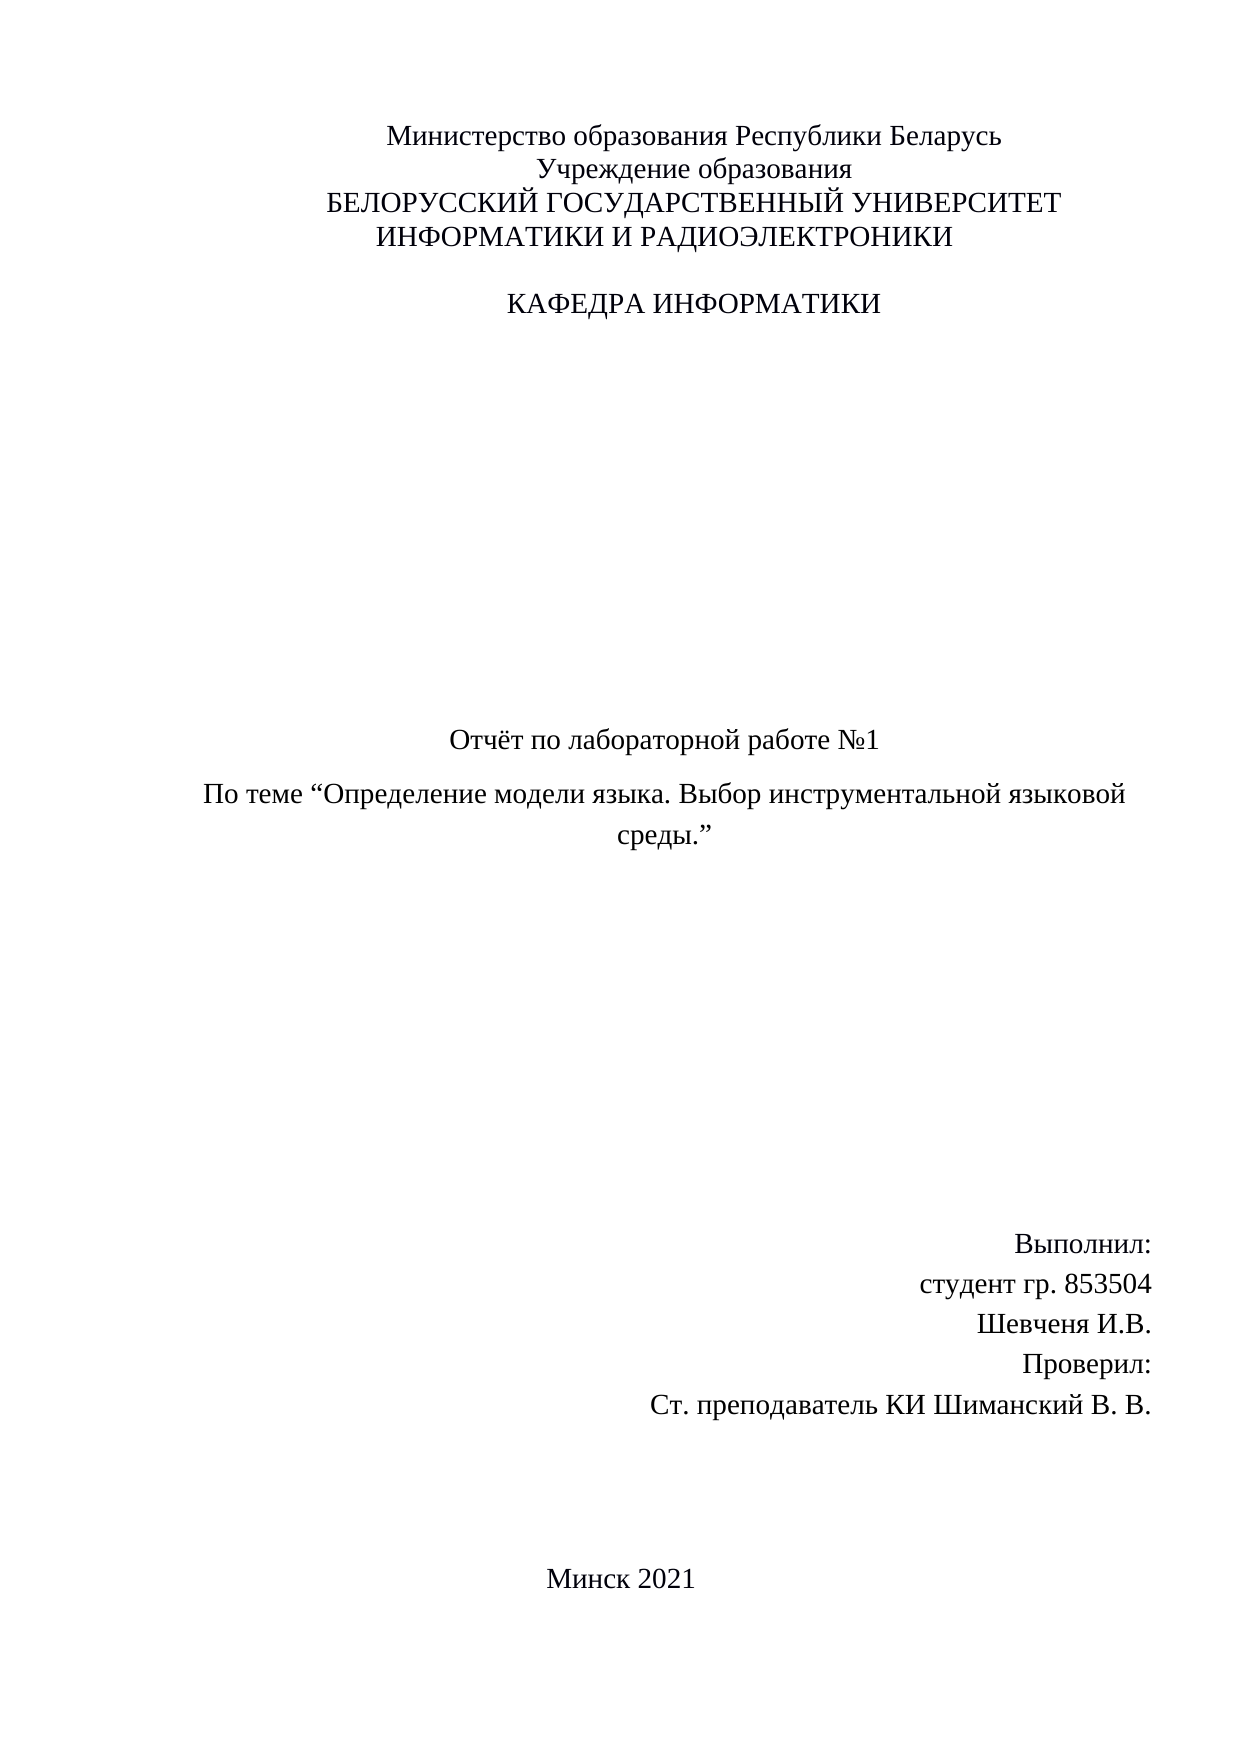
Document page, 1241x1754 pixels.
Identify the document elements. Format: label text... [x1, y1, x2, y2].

text БЕЛОРУССКИЙ ГОСУДАРСТВЕННЫЙ УНИВЕРСИТЕТ ИНФОРМАТИКИ И РАДИОЭЛЕКТРОНИКИ [177, 185, 1152, 252]
text КАФЕДРА ИНФОРМАТИКИ [177, 286, 1152, 319]
text Проверил: [177, 1347, 1152, 1380]
text Выполнил: [177, 1226, 1152, 1259]
text Ст. преподаватель КИ Шиманский В. В. [177, 1387, 1152, 1420]
text По теме “Определение модели языка. Выбор инструментальной языковой среды.” [177, 777, 1152, 850]
text Минск 2021 [472, 1561, 1152, 1595]
text Министерство образования Республики Беларусь [177, 118, 1152, 152]
text студент гр. 853504 [398, 1266, 1152, 1300]
text Шевченя И.В. [177, 1306, 1152, 1340]
text Отчёт по лабораторной работе №1 [177, 722, 1152, 755]
text Учреждение образования [177, 152, 1152, 185]
